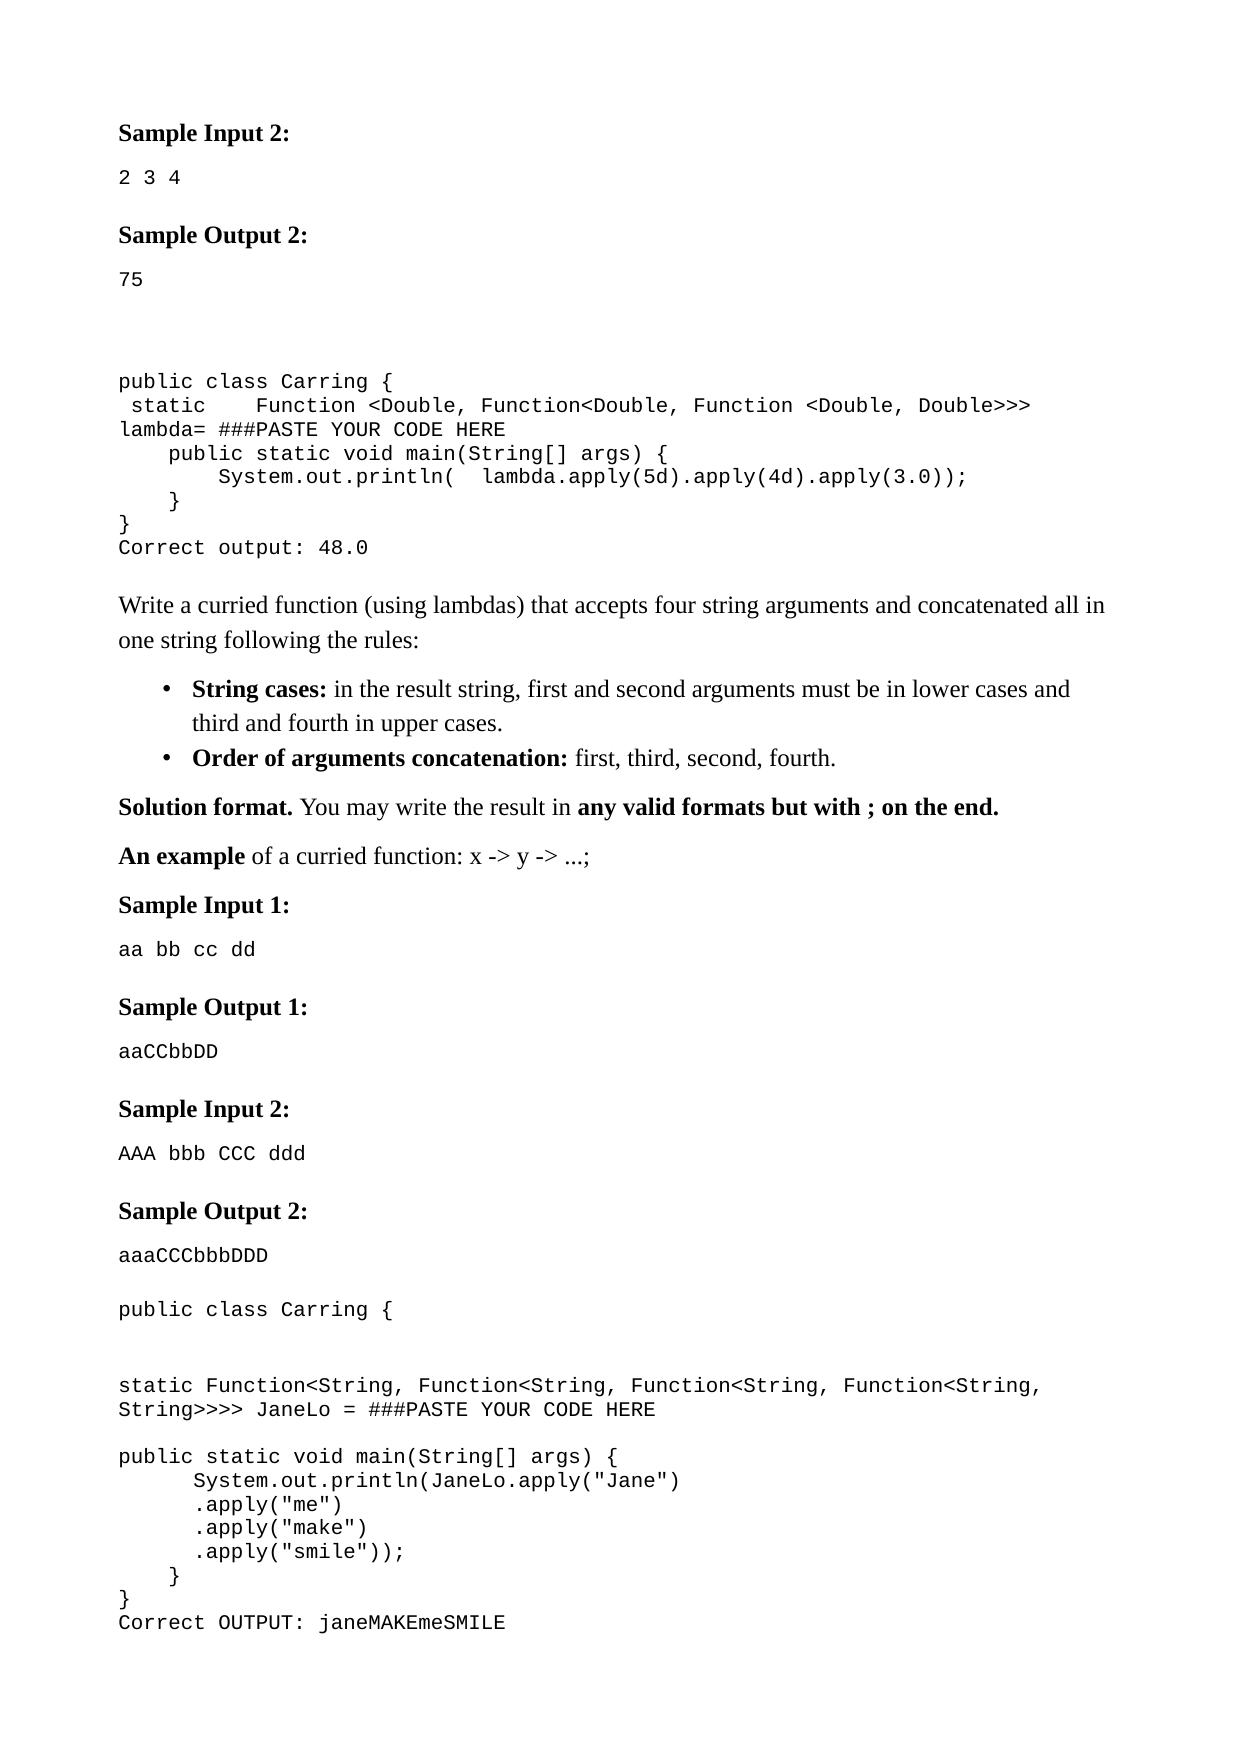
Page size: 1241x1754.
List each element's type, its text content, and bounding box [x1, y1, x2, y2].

list Order of arguments concatenation: first, third, second, fourth. [162, 743, 1122, 771]
text static Function<String, Function<String, Function<String, Function<String, String>>>> JaneLo = ###PASTE YOUR CODE HERE [118, 1375, 1122, 1423]
text public class Carring { [118, 1299, 1122, 1322]
text Sample Output 2: [118, 220, 1122, 249]
text Write a curried function (using lambdas) that accepts four string arguments and concatenated all in one string following the rules: [118, 590, 1122, 653]
text aaaCCCbbbDDD [118, 1246, 1122, 1269]
text .apply("me") [118, 1494, 1122, 1517]
text Sample Input 1: [118, 890, 1122, 919]
text } [118, 1588, 1122, 1612]
text 2 3 4 [118, 167, 1122, 191]
text Sample Output 2: [118, 1196, 1122, 1225]
text Sample Output 1: [118, 992, 1122, 1021]
text System.out.println(JaneLo.apply("Jane") [118, 1470, 1122, 1494]
text System.out.println( lambda.apply(5d).apply(4d).apply(3.0)); [118, 466, 1122, 490]
text } [118, 513, 1122, 537]
list String cases: in the result string, first and second arguments must be in lower cases and third and fourth in upper cases. [162, 674, 1122, 737]
text } [118, 490, 1122, 513]
text public static void main(String[] args) { [118, 1446, 1122, 1470]
text public class Carring { [118, 372, 1122, 395]
text aaCCbbDD [118, 1041, 1122, 1065]
text .apply("smile")); [118, 1541, 1122, 1564]
text public static void main(String[] args) { [118, 442, 1122, 466]
text .apply("make") [118, 1517, 1122, 1541]
text Correct OUTPUT: janeMAKEmeSMILE [118, 1612, 1122, 1636]
text 75 [118, 269, 1122, 293]
text aa bb cc dd [118, 939, 1122, 963]
text AAA bbb CCC ddd [118, 1143, 1122, 1167]
text Sample Input 2: [118, 118, 1122, 147]
text Solution format. You may write the result in any valid formats but with ; on the end. [118, 792, 1122, 821]
text An example of a curried function: x -> y -> ...; [118, 841, 1122, 869]
text static Function <Double, Function<Double, Function <Double, Double>>> lambda= ###PASTE YOUR CODE HERE [118, 395, 1122, 442]
text Correct output: 48.0 [118, 537, 1122, 561]
text Sample Input 2: [118, 1094, 1122, 1123]
text } [118, 1564, 1122, 1588]
